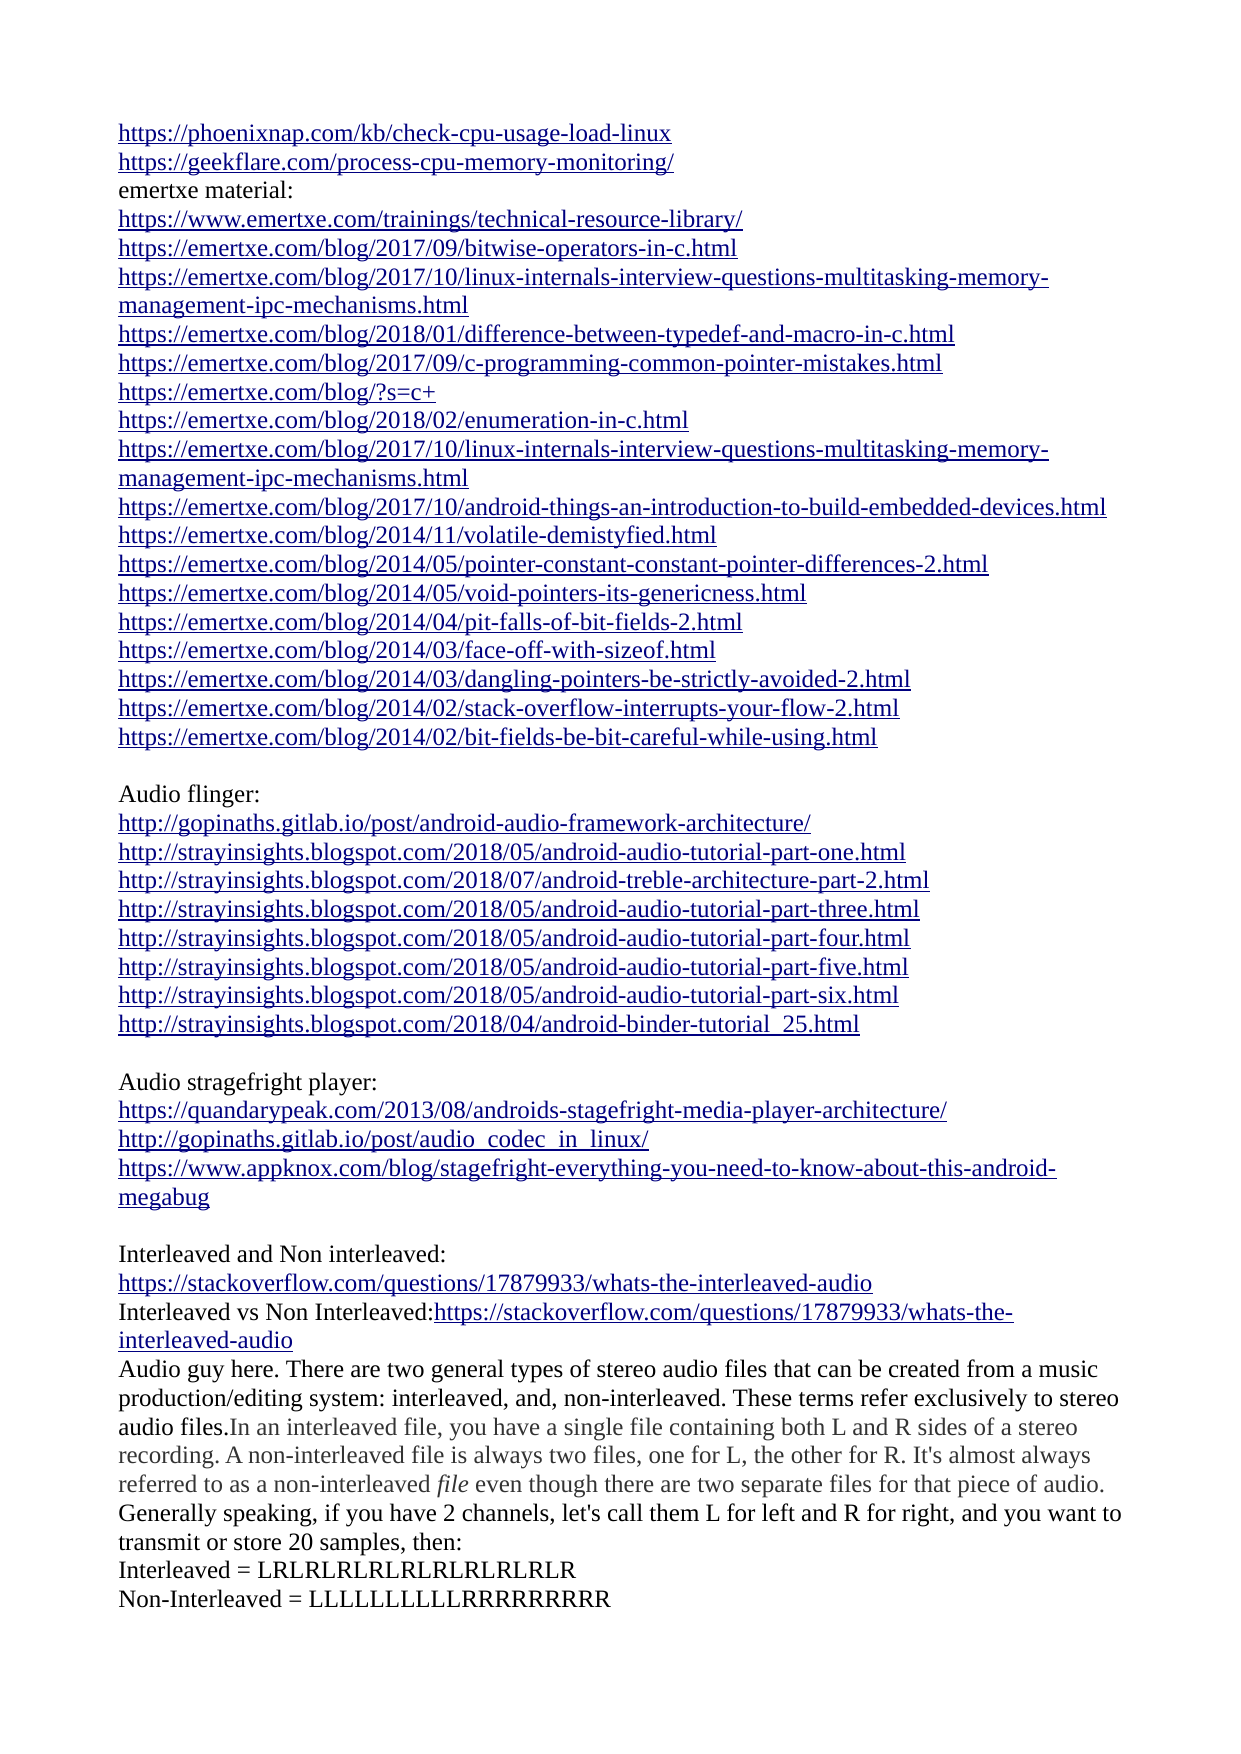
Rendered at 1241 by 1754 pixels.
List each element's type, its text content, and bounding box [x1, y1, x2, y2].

text http://strayinsights.blogspot.com/2018/05/android-audio-tutorial-part-six.html [118, 981, 1122, 1009]
text https://emertxe.com/blog/2017/10/linux-internals-interview-questions-multitasking-memory-management-ipc-mechanisms.html [118, 434, 1122, 492]
text https://emertxe.com/blog/2014/11/volatile-demistyfied.html [118, 521, 1122, 549]
text Audio stragefright player: [118, 1067, 1122, 1096]
text emertxe material: [118, 176, 1122, 204]
text https://phoenixnap.com/kb/check-cpu-usage-load-linux [118, 118, 1122, 147]
text https://geekflare.com/process-cpu-memory-monitoring/ [118, 147, 1122, 176]
text http://strayinsights.blogspot.com/2018/05/android-audio-tutorial-part-three.html [118, 894, 1122, 923]
text http://gopinaths.gitlab.io/post/audio_codec_in_linux/ [118, 1124, 1122, 1153]
text https://emertxe.com/blog/2014/05/pointer-constant-constant-pointer-differences-2.html [118, 549, 1122, 578]
text https://www.appknox.com/blog/stagefright-everything-you-need-to-know-about-this-android-megabug [118, 1153, 1122, 1211]
text Generally speaking, if you have 2 channels, let's call them L for left and R for right, and you want to transmit or store 20 samples, then: [118, 1498, 1122, 1556]
text Audio flinger: [118, 779, 1122, 808]
text https://emertxe.com/blog/?s=c+ [118, 377, 1122, 406]
text https://emertxe.com/blog/2014/02/bit-fields-be-bit-careful-while-using.html [118, 722, 1122, 751]
text http://strayinsights.blogspot.com/2018/05/android-audio-tutorial-part-five.html [118, 952, 1122, 981]
text https://emertxe.com/blog/2017/10/android-things-an-introduction-to-build-embedded-devices.html [118, 492, 1122, 521]
text https://stackoverflow.com/questions/17879933/whats-the-interleaved-audio [118, 1268, 1122, 1297]
text https://emertxe.com/blog/2018/02/enumeration-in-c.html [118, 406, 1122, 434]
text Audio guy here. There are two general types of stereo audio files that can be created from a music production/editing system: interleaved, and, non-interleaved. These terms refer exclusively to stereo audio files.In an interleaved file, you have a single file containing both L and R sides of a stereo recording. A non-interleaved file is always two files, one for L, the other for R. It's almost always referred to as a non-interleaved file even though there are two separate files for that piece of audio. [118, 1354, 1122, 1498]
text https://emertxe.com/blog/2014/03/face-off-with-sizeof.html [118, 636, 1122, 664]
text http://strayinsights.blogspot.com/2018/07/android-treble-architecture-part-2.html [118, 866, 1122, 894]
text https://emertxe.com/blog/2018/01/difference-between-typedef-and-macro-in-c.html [118, 319, 1122, 348]
text http://strayinsights.blogspot.com/2018/04/android-binder-tutorial_25.html [118, 1009, 1122, 1038]
text Non-Interleaved = LLLLLLLLLLRRRRRRRRR [118, 1584, 1122, 1613]
text https://emertxe.com/blog/2014/03/dangling-pointers-be-strictly-avoided-2.html [118, 664, 1122, 693]
text http://gopinaths.gitlab.io/post/android-audio-framework-architecture/ [118, 808, 1122, 837]
text Interleaved and Non interleaved: [118, 1239, 1122, 1268]
text https://emertxe.com/blog/2017/09/bitwise-operators-in-c.html [118, 233, 1122, 262]
text https://emertxe.com/blog/2014/05/void-pointers-its-genericness.html [118, 578, 1122, 607]
text https://emertxe.com/blog/2017/09/c-programming-common-pointer-mistakes.html [118, 348, 1122, 377]
text https://emertxe.com/blog/2014/04/pit-falls-of-bit-fields-2.html [118, 607, 1122, 636]
text http://strayinsights.blogspot.com/2018/05/android-audio-tutorial-part-four.html [118, 923, 1122, 952]
text https://emertxe.com/blog/2014/02/stack-overflow-interrupts-your-flow-2.html [118, 693, 1122, 722]
text Interleaved vs Non Interleaved:https://stackoverflow.com/questions/17879933/whats-the-interleaved-audio [118, 1297, 1122, 1354]
text https://www.emertxe.com/trainings/technical-resource-library/ [118, 204, 1122, 233]
text Interleaved = LRLRLRLRLRLRLRLRLRLR [118, 1556, 1122, 1584]
text https://quandarypeak.com/2013/08/androids-stagefright-media-player-architecture/ [118, 1096, 1122, 1124]
text http://strayinsights.blogspot.com/2018/05/android-audio-tutorial-part-one.html [118, 837, 1122, 866]
text https://emertxe.com/blog/2017/10/linux-internals-interview-questions-multitasking-memory-management-ipc-mechanisms.html [118, 262, 1122, 319]
